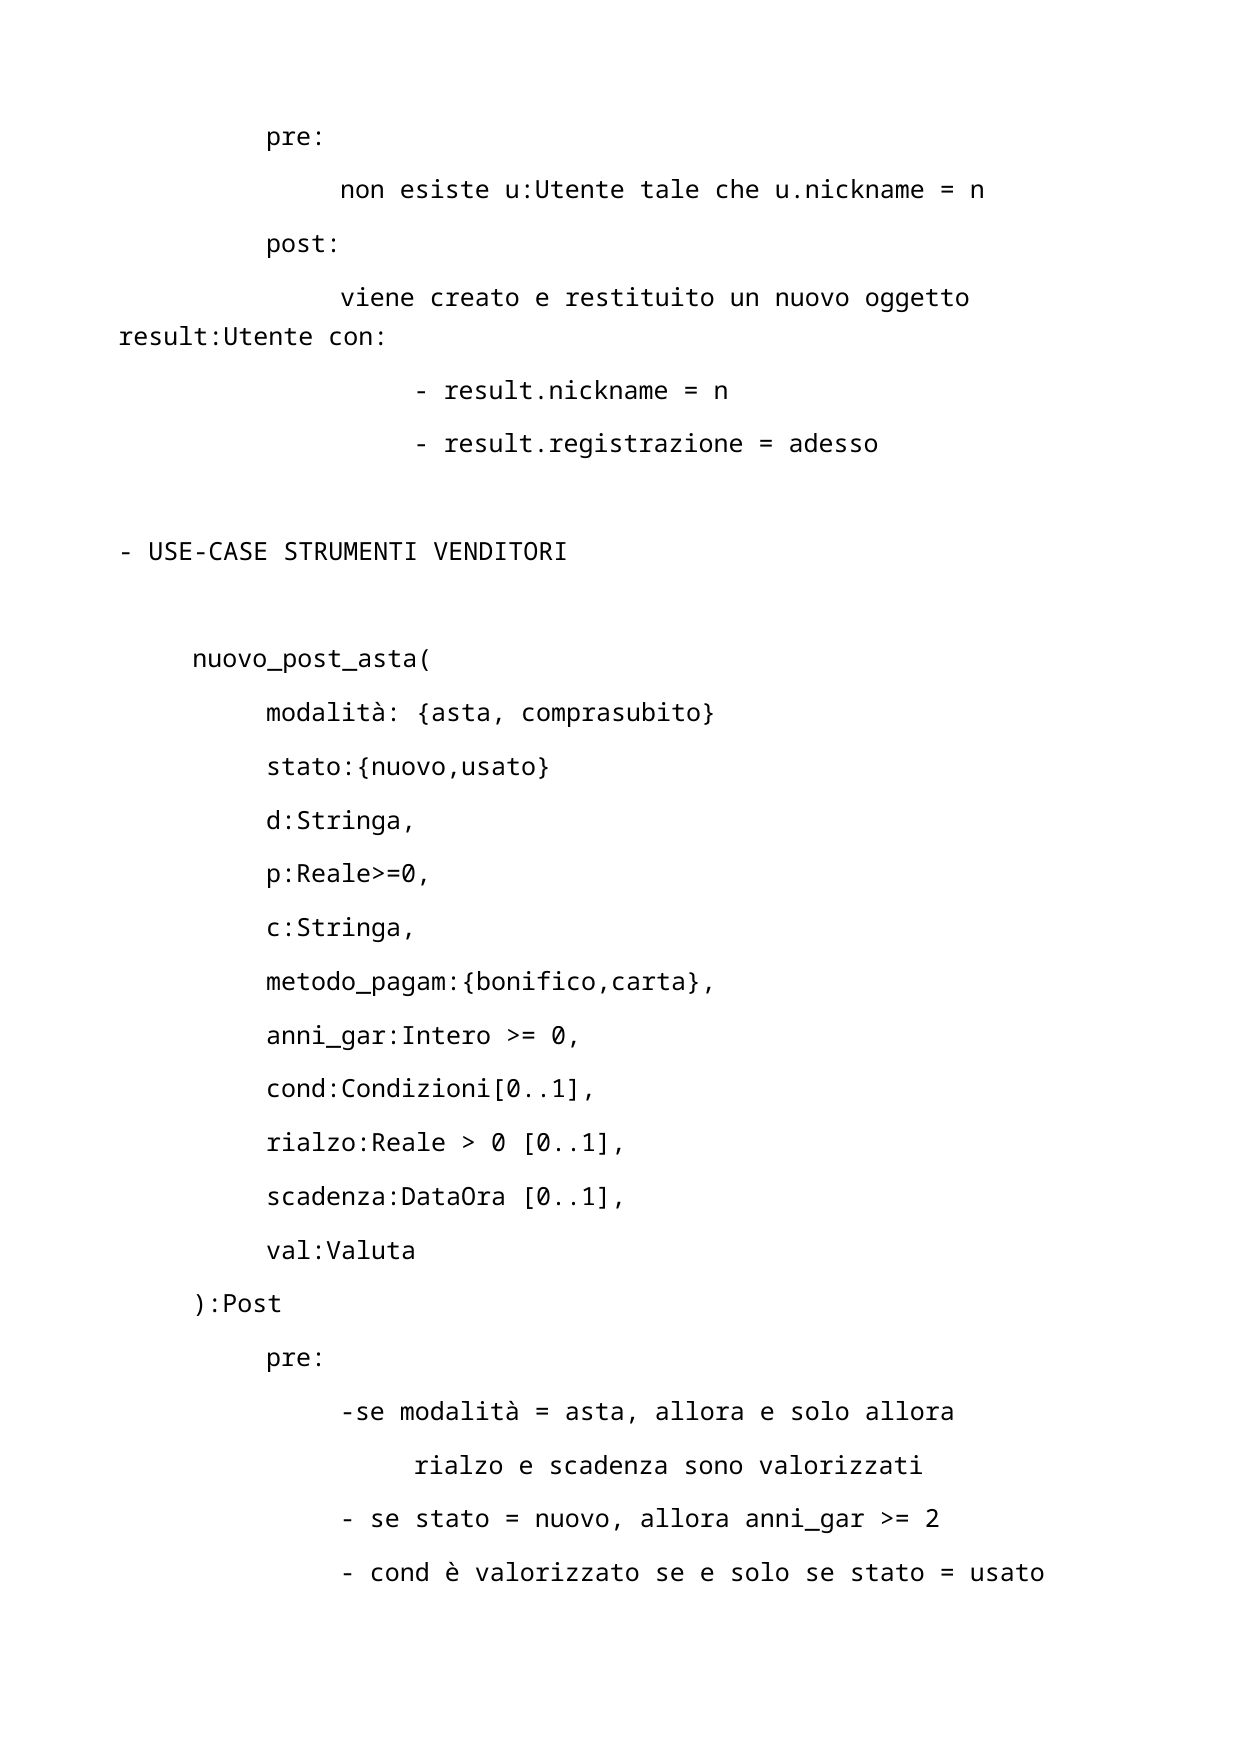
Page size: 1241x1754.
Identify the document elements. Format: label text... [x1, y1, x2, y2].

text post: [118, 226, 1122, 260]
text val:Valuta [118, 1232, 1122, 1266]
text pre: [118, 118, 1122, 152]
text rialzo e scadenza sono valorizzati [118, 1447, 1122, 1481]
text - se stato = nuovo, allora anni_gar >= 2 [118, 1501, 1122, 1535]
text nuovo_post_asta( [118, 641, 1122, 675]
text rialzo:Reale > 0 [0..1], [118, 1125, 1122, 1159]
text -se modalità = asta, allora e solo allora [118, 1393, 1122, 1428]
text - result.registrazione = adesso [118, 426, 1122, 460]
text d:Stringa, [118, 802, 1122, 836]
text - USE-CASE STRUMENTI VENDITORI [118, 533, 1122, 568]
text ):Post [118, 1286, 1122, 1320]
text stato:{nuovo,usato} [118, 748, 1122, 783]
text p:Reale>=0, [118, 856, 1122, 890]
text - cond è valorizzato se e solo se stato = usato [118, 1555, 1122, 1589]
text pre: [118, 1340, 1122, 1374]
text non esiste u:Utente tale che u.nickname = n [118, 172, 1122, 206]
text scadenza:DataOra [0..1], [118, 1178, 1122, 1213]
text c:Stringa, [118, 910, 1122, 944]
text cond:Condizioni[0..1], [118, 1071, 1122, 1105]
text viene creato e restituito un nuovo oggetto result:Utente con: [118, 279, 1122, 353]
text anni_gar:Intero >= 0, [118, 1017, 1122, 1051]
text metodo_pagam:{bonifico,carta}, [118, 963, 1122, 998]
text modalità: {asta, comprasubito} [118, 695, 1122, 729]
text - result.nickname = n [118, 372, 1122, 406]
